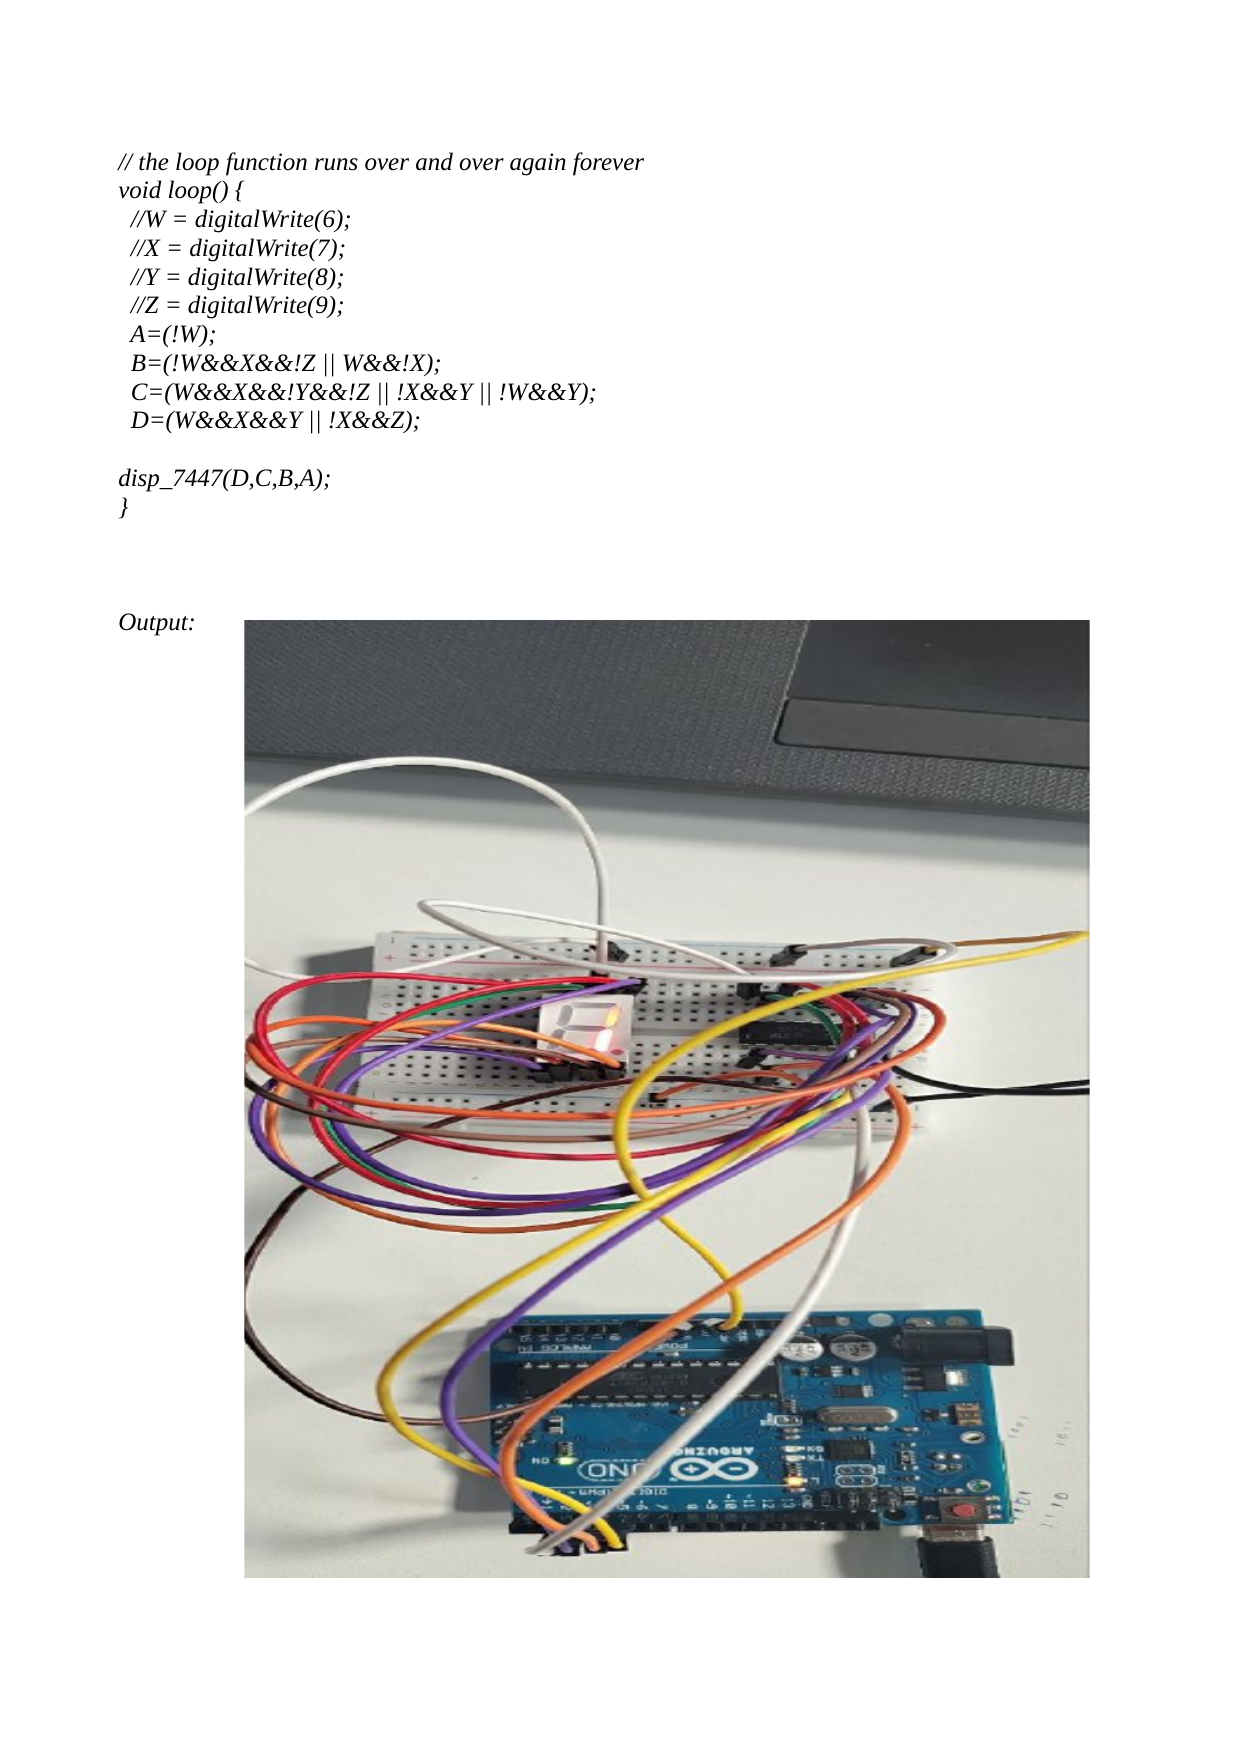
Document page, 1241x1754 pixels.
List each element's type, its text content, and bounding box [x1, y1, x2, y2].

text //Z = digitalWrite(9); [118, 291, 1122, 319]
text A=(!W); [118, 319, 1122, 348]
text disp_7447(D,C,B,A); [118, 463, 1122, 492]
text //Y = digitalWrite(8); [118, 262, 1122, 291]
text void loop() { [118, 176, 1122, 204]
text //W = digitalWrite(6); [118, 204, 1122, 233]
picture [244, 620, 1090, 1578]
text B=(!W&&X&&!Z || W&&!X); [118, 348, 1122, 377]
text //X = digitalWrite(7); [118, 233, 1122, 262]
text } [118, 492, 1122, 521]
text Output: [118, 607, 1122, 636]
text // the loop function runs over and over again forever [118, 147, 1122, 176]
text D=(W&&X&&Y || !X&&Z); [118, 406, 1122, 434]
text C=(W&&X&&!Y&&!Z || !X&&Y || !W&&Y); [118, 377, 1122, 406]
